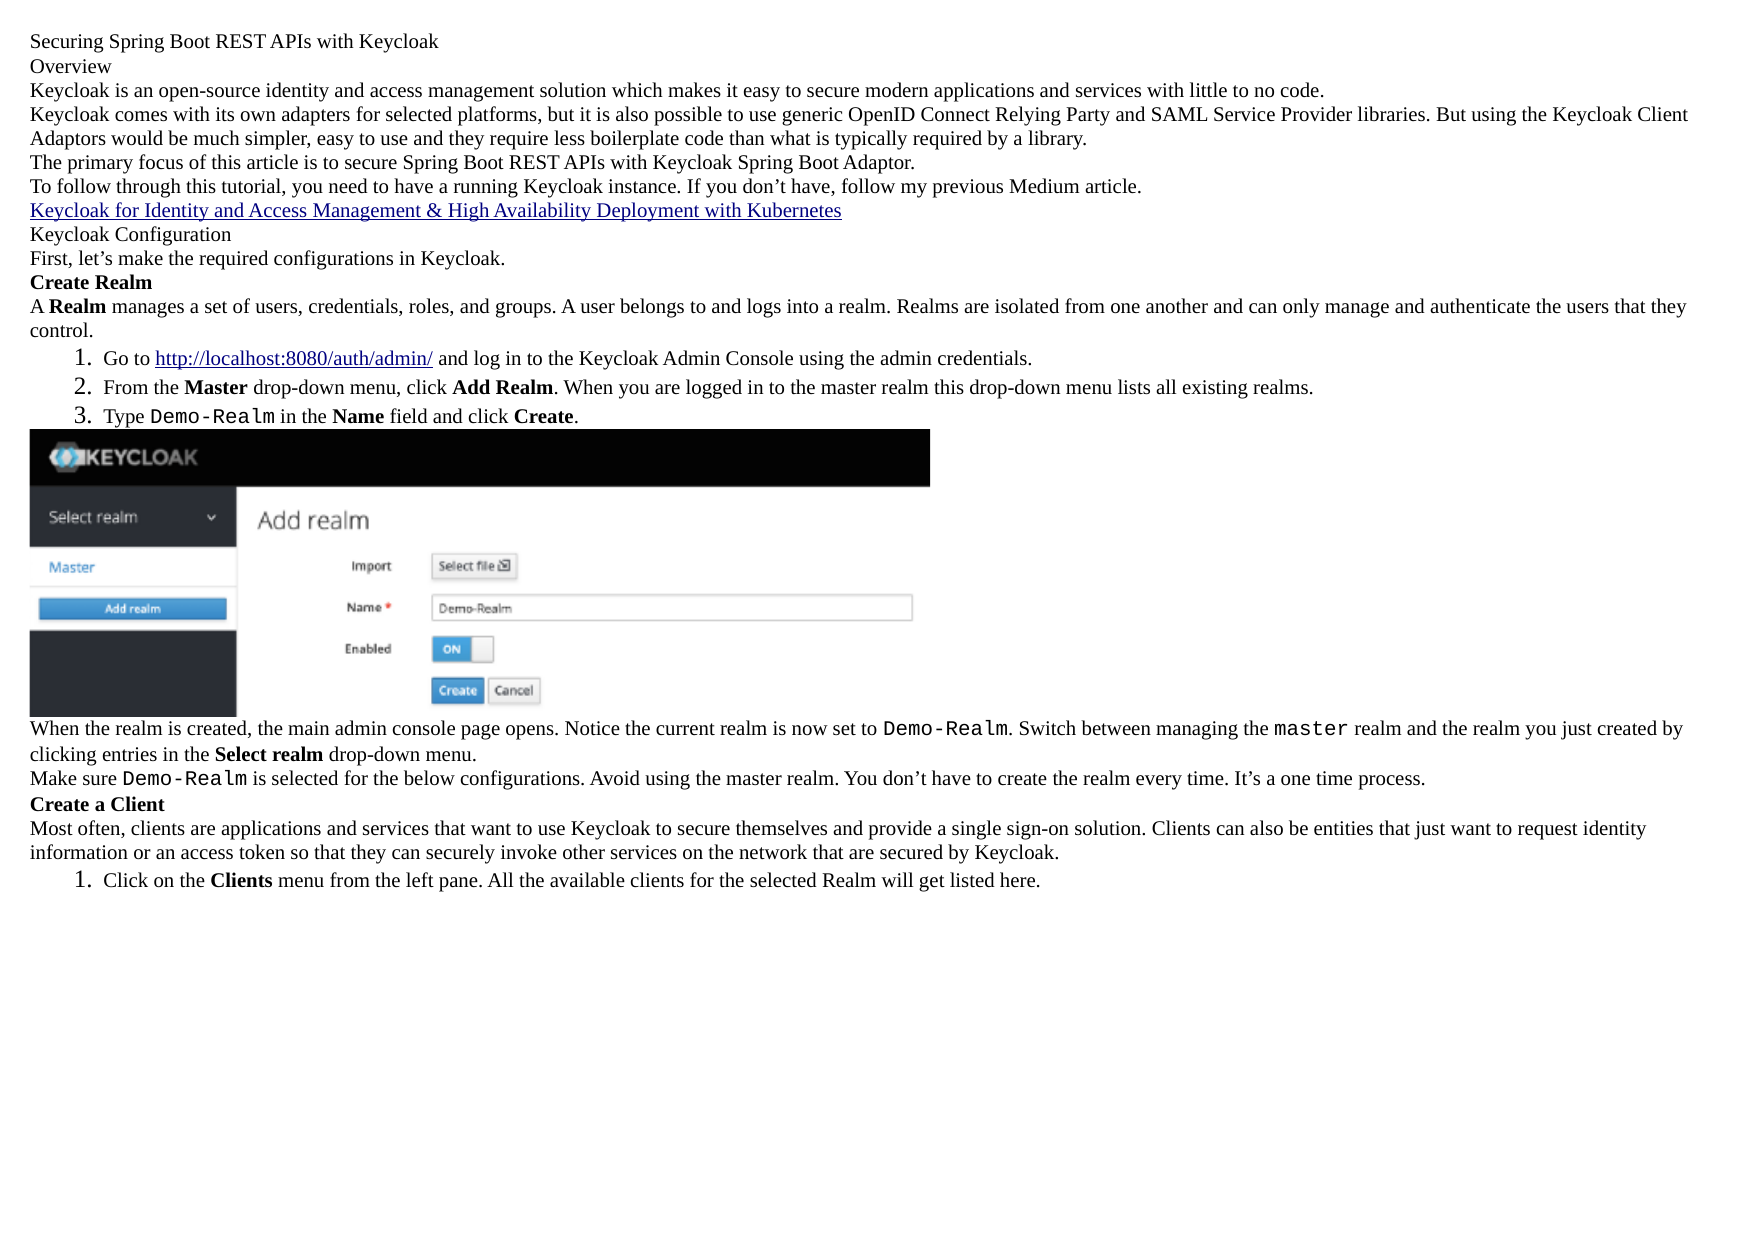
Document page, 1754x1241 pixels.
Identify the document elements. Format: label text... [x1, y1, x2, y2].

list Click on the Clients menu from the left pane. All the available clients for the selected Realm will get listed here. [74, 864, 1724, 893]
text Create a Client [29, 792, 1724, 816]
list Go to http://localhost:8080/auth/admin/ and log in to the Keycloak Admin Console using the admin credentials. [74, 342, 1724, 371]
text Make sure Demo-Realm is selected for the below configurations. Avoid using the master realm. You don’t have to create the realm every time. It’s a one time process. [29, 766, 1724, 792]
text Overview [29, 53, 1724, 78]
picture [29, 429, 931, 717]
list From the Master drop-down menu, click Add Realm. When you are logged in to the master realm this drop-down menu lists all existing realms. [74, 371, 1724, 400]
text Most often, clients are applications and services that want to use Keycloak to secure themselves and provide a single sign-on solution. Clients can also be entities that just want to request identity information or an access token so that they can securely invoke other services on the network that are secured by Keycloak. [29, 816, 1724, 864]
text Keycloak Configuration [29, 222, 1724, 246]
list Type Demo-Realm in the Name field and click Create. [74, 400, 1724, 429]
text Securing Spring Boot REST APIs with Keycloak [29, 29, 1724, 53]
text First, let’s make the required configurations in Keycloak. [29, 246, 1724, 270]
text Keycloak for Identity and Access Management & High Availability Deployment with Kubernetes [29, 198, 1724, 222]
text Keycloak is an open-source identity and access management solution which makes it easy to secure modern applications and services with little to no code. [29, 78, 1724, 102]
text When the realm is created, the main admin console page opens. Notice the current realm is now set to Demo-Realm. Switch between managing the master realm and the realm you just created by clicking entries in the Select realm drop-down menu. [29, 716, 1724, 766]
text The primary focus of this article is to secure Spring Boot REST APIs with Keycloak Spring Boot Adaptor. [29, 150, 1724, 174]
text Create Realm [29, 270, 1724, 294]
text A Realm manages a set of users, credentials, roles, and groups. A user belongs to and logs into a realm. Realms are isolated from one another and can only manage and authenticate the users that they control. [29, 294, 1724, 342]
text To follow through this tutorial, you need to have a running Keycloak instance. If you don’t have, follow my previous Medium article. [29, 174, 1724, 198]
text Keycloak comes with its own adapters for selected platforms, but it is also possible to use generic OpenID Connect Relying Party and SAML Service Provider libraries. But using the Keycloak Client Adaptors would be much simpler, easy to use and they require less boilerplate code than what is typically required by a library. [29, 102, 1724, 150]
